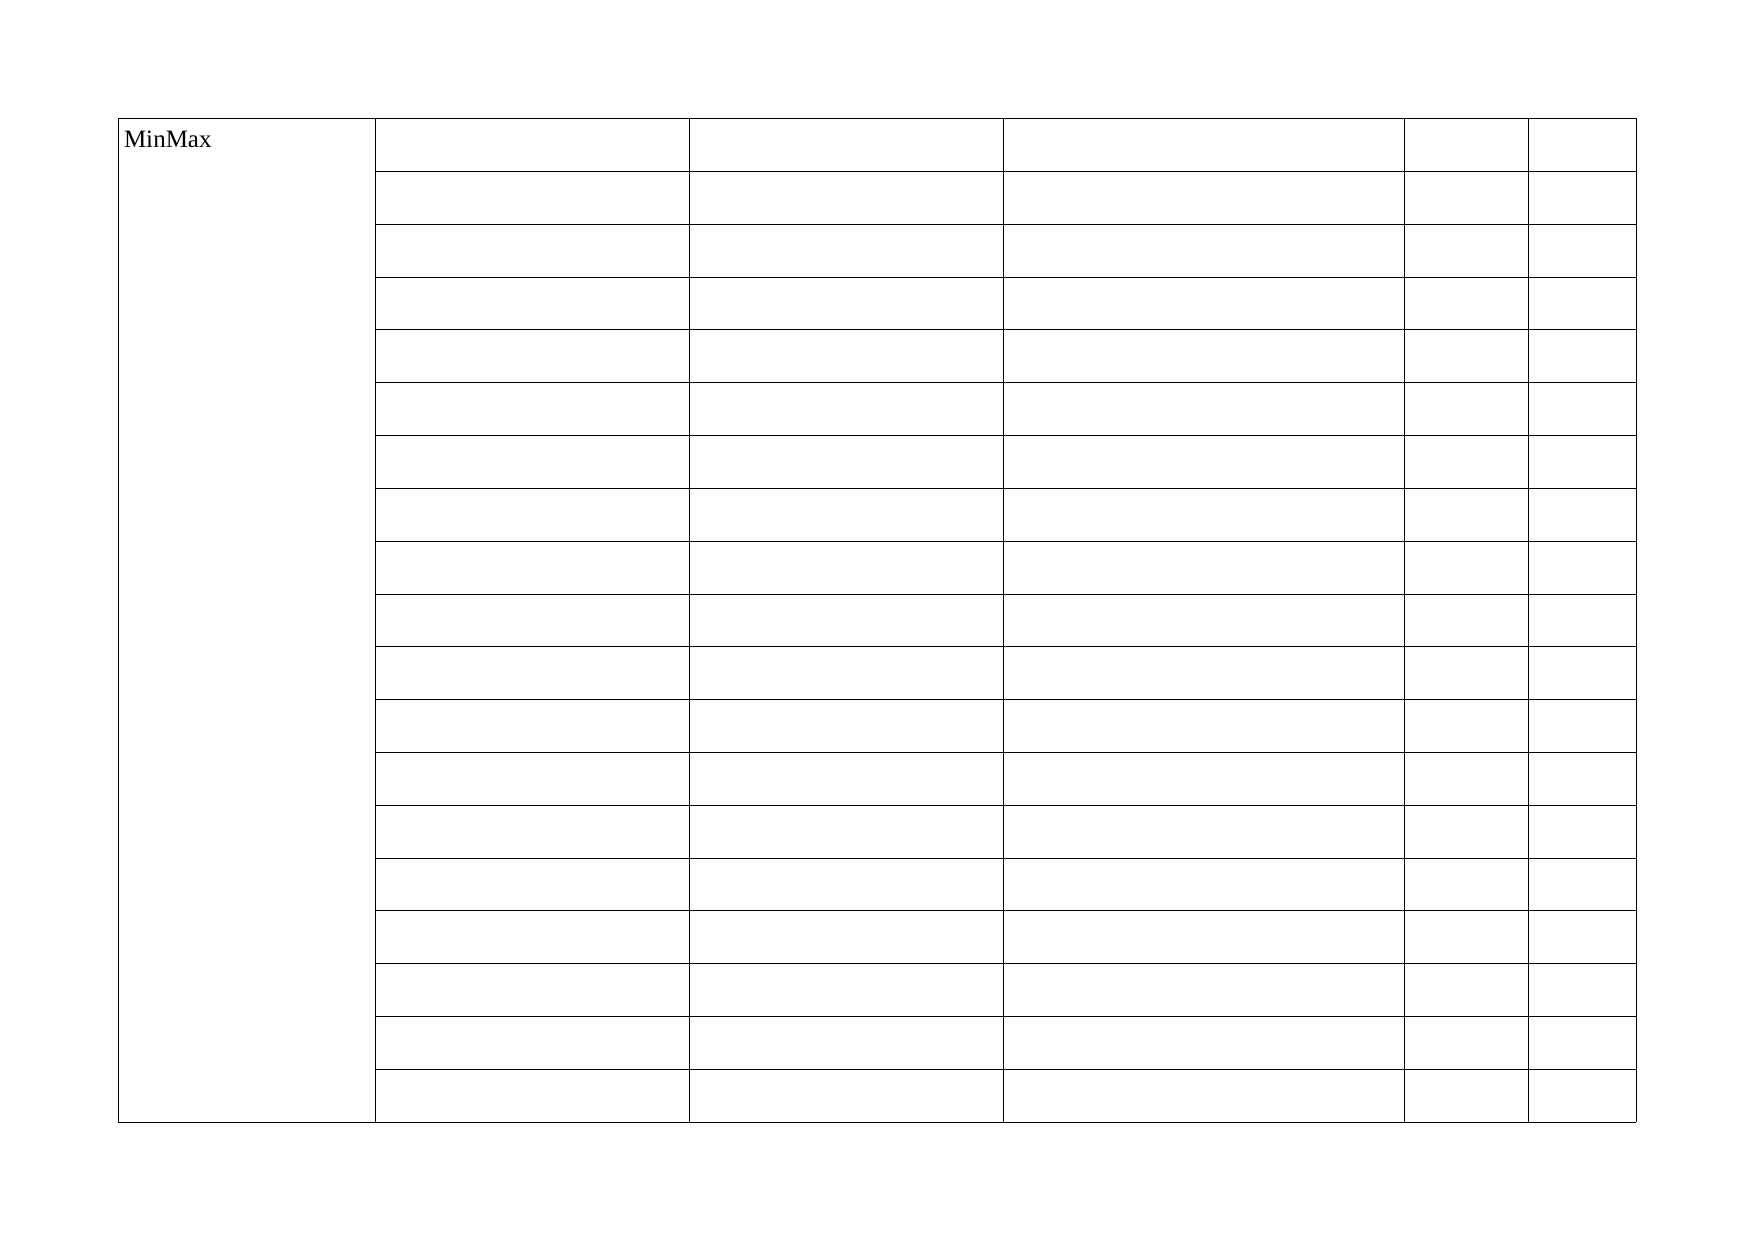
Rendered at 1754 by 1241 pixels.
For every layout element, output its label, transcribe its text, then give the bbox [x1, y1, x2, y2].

table_cell [1004, 383, 1404, 435]
table_cell [1405, 859, 1528, 910]
table_cell [1004, 964, 1404, 1016]
table_cell [690, 647, 1003, 699]
table_cell [376, 489, 689, 541]
table_cell [376, 964, 689, 1016]
table_cell [1004, 330, 1404, 382]
table_cell [1004, 1017, 1404, 1069]
table_cell [1529, 436, 1636, 488]
table_cell [690, 330, 1003, 382]
table_cell [1004, 700, 1404, 752]
table_cell [1405, 647, 1528, 699]
table_cell [690, 1070, 1003, 1122]
table_cell [1405, 278, 1528, 329]
table_cell [1405, 1017, 1528, 1069]
table_cell [690, 859, 1003, 910]
table_cell [376, 911, 689, 963]
table_cell [1004, 647, 1404, 699]
table_cell [1004, 172, 1404, 224]
table_cell [376, 647, 689, 699]
table_cell [1405, 383, 1528, 435]
table_cell MinMax [119, 119, 375, 1122]
table_cell [690, 225, 1003, 277]
table_cell [1529, 278, 1636, 329]
table_cell [1405, 1070, 1528, 1122]
table_cell [376, 436, 689, 488]
table_cell [1529, 172, 1636, 224]
table_cell [1004, 542, 1404, 593]
table_cell [690, 436, 1003, 488]
table_cell [1529, 119, 1636, 171]
table_cell [1004, 225, 1404, 277]
table_cell [1004, 489, 1404, 541]
table_cell [376, 383, 689, 435]
table_cell [1004, 436, 1404, 488]
table_cell [1004, 911, 1404, 963]
table_cell [376, 1070, 689, 1122]
table_cell [376, 1017, 689, 1069]
table_cell [690, 489, 1003, 541]
table_cell [1529, 489, 1636, 541]
table_cell [1405, 964, 1528, 1016]
table_cell [376, 278, 689, 329]
table_cell [376, 700, 689, 752]
table_cell [376, 172, 689, 224]
table_cell [1405, 436, 1528, 488]
table_cell [376, 225, 689, 277]
table_cell [1004, 806, 1404, 857]
table_cell [1529, 964, 1636, 1016]
table_cell [1405, 489, 1528, 541]
table_cell [690, 595, 1003, 646]
table_cell [1405, 911, 1528, 963]
table_cell [1004, 119, 1404, 171]
table_cell [690, 542, 1003, 593]
table_cell [1004, 859, 1404, 910]
table_cell [1405, 172, 1528, 224]
table_cell [1529, 1070, 1636, 1122]
table_cell [690, 278, 1003, 329]
table_cell [1529, 330, 1636, 382]
table_cell [1004, 753, 1404, 805]
table_cell [376, 806, 689, 857]
table_cell [376, 119, 689, 171]
table_cell [1529, 595, 1636, 646]
table_cell [690, 911, 1003, 963]
table_cell [1405, 330, 1528, 382]
table_cell [376, 595, 689, 646]
table_cell [1004, 595, 1404, 646]
table_cell [376, 859, 689, 910]
table_cell [1529, 647, 1636, 699]
table_cell [1004, 1070, 1404, 1122]
table_cell [1405, 806, 1528, 857]
table_cell [690, 753, 1003, 805]
table_cell [1405, 595, 1528, 646]
table_cell [690, 964, 1003, 1016]
table_cell [1529, 383, 1636, 435]
table_cell [690, 1017, 1003, 1069]
table_cell [376, 542, 689, 593]
table_cell [1405, 753, 1528, 805]
table_cell [1529, 859, 1636, 910]
table_cell [1529, 700, 1636, 752]
table_cell [1405, 700, 1528, 752]
table_cell [690, 172, 1003, 224]
table_cell [1529, 542, 1636, 593]
table_cell [690, 806, 1003, 857]
table_cell [690, 700, 1003, 752]
table_cell [1405, 225, 1528, 277]
table_cell [376, 330, 689, 382]
table_cell [1529, 225, 1636, 277]
table_cell [1529, 753, 1636, 805]
table_cell [1529, 806, 1636, 857]
table_cell [1004, 278, 1404, 329]
table_cell [376, 753, 689, 805]
table_cell [1529, 1017, 1636, 1069]
table_cell [1405, 542, 1528, 593]
table_cell [1529, 911, 1636, 963]
table_cell [690, 383, 1003, 435]
table_cell [690, 119, 1003, 171]
table_cell [1405, 119, 1528, 171]
